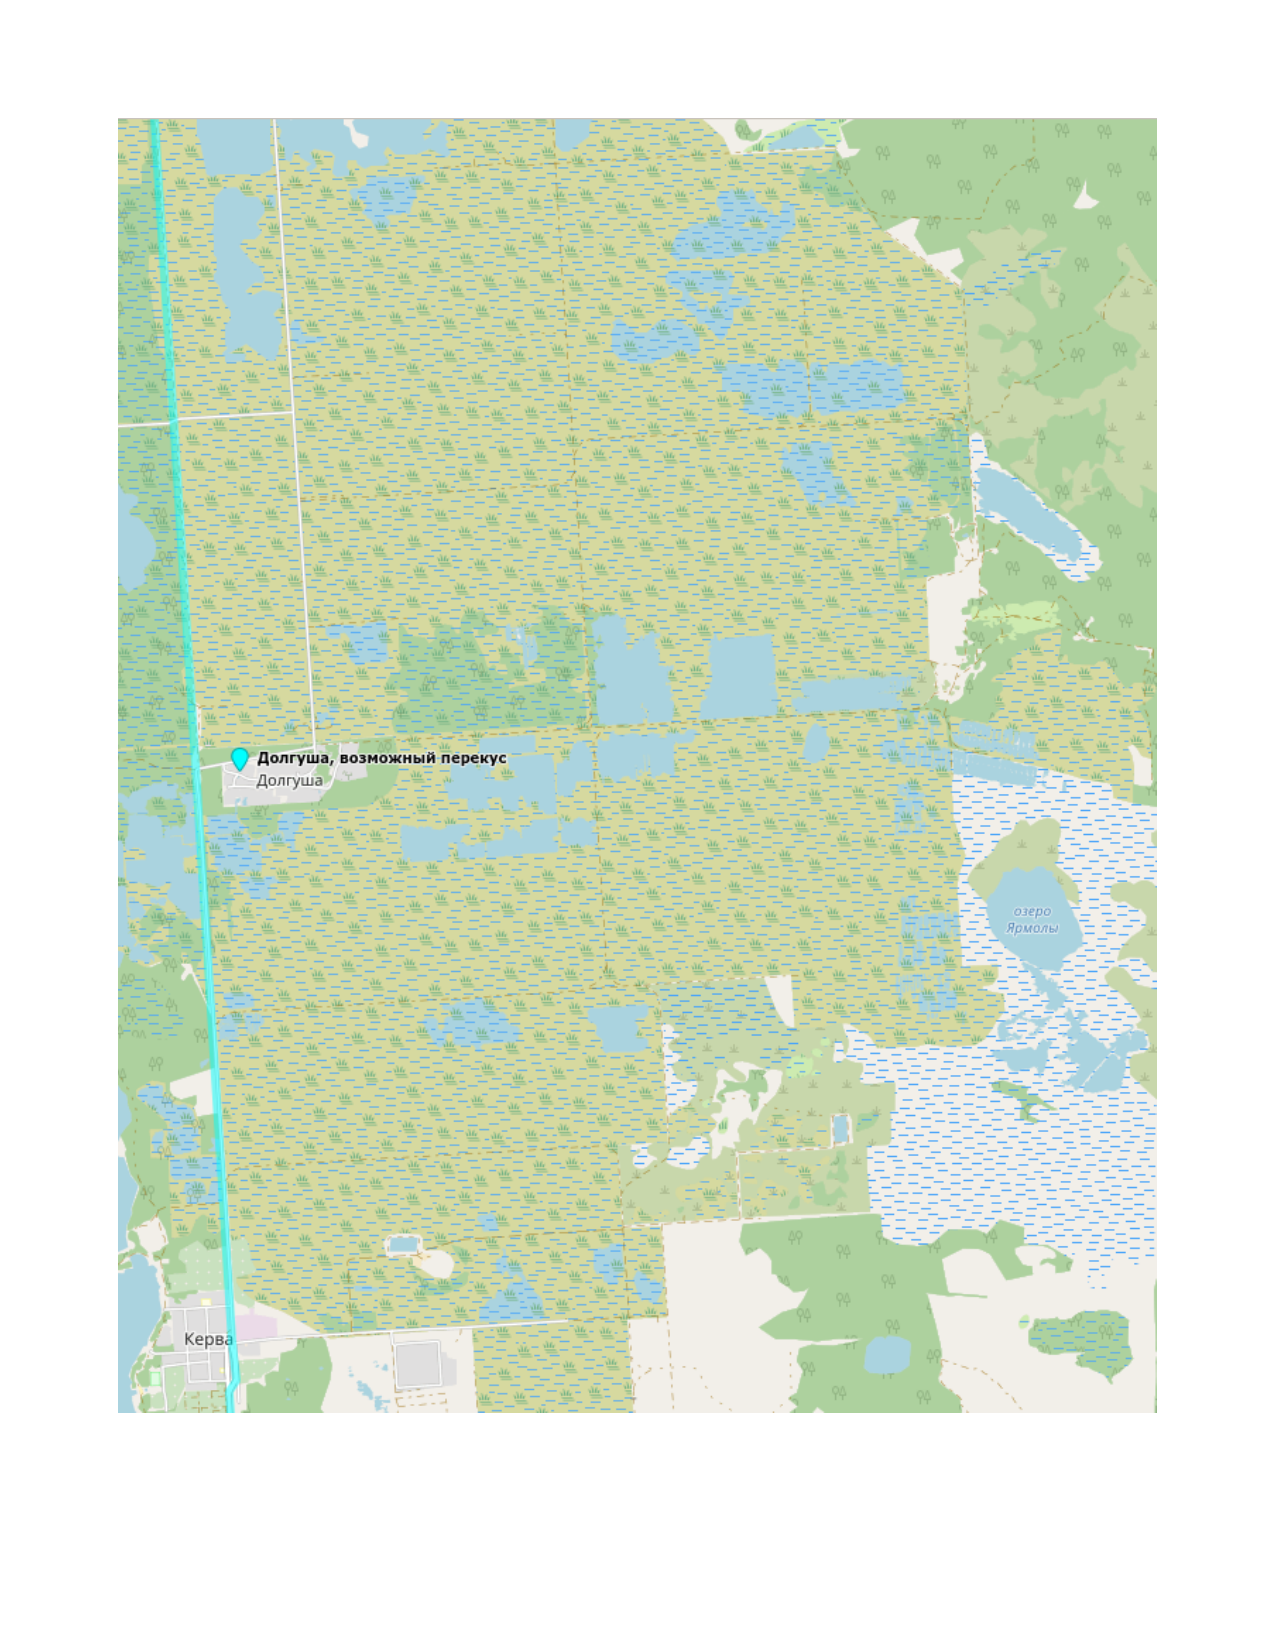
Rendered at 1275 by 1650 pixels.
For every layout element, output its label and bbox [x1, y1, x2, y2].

picture [118, 118, 1157, 1413]
